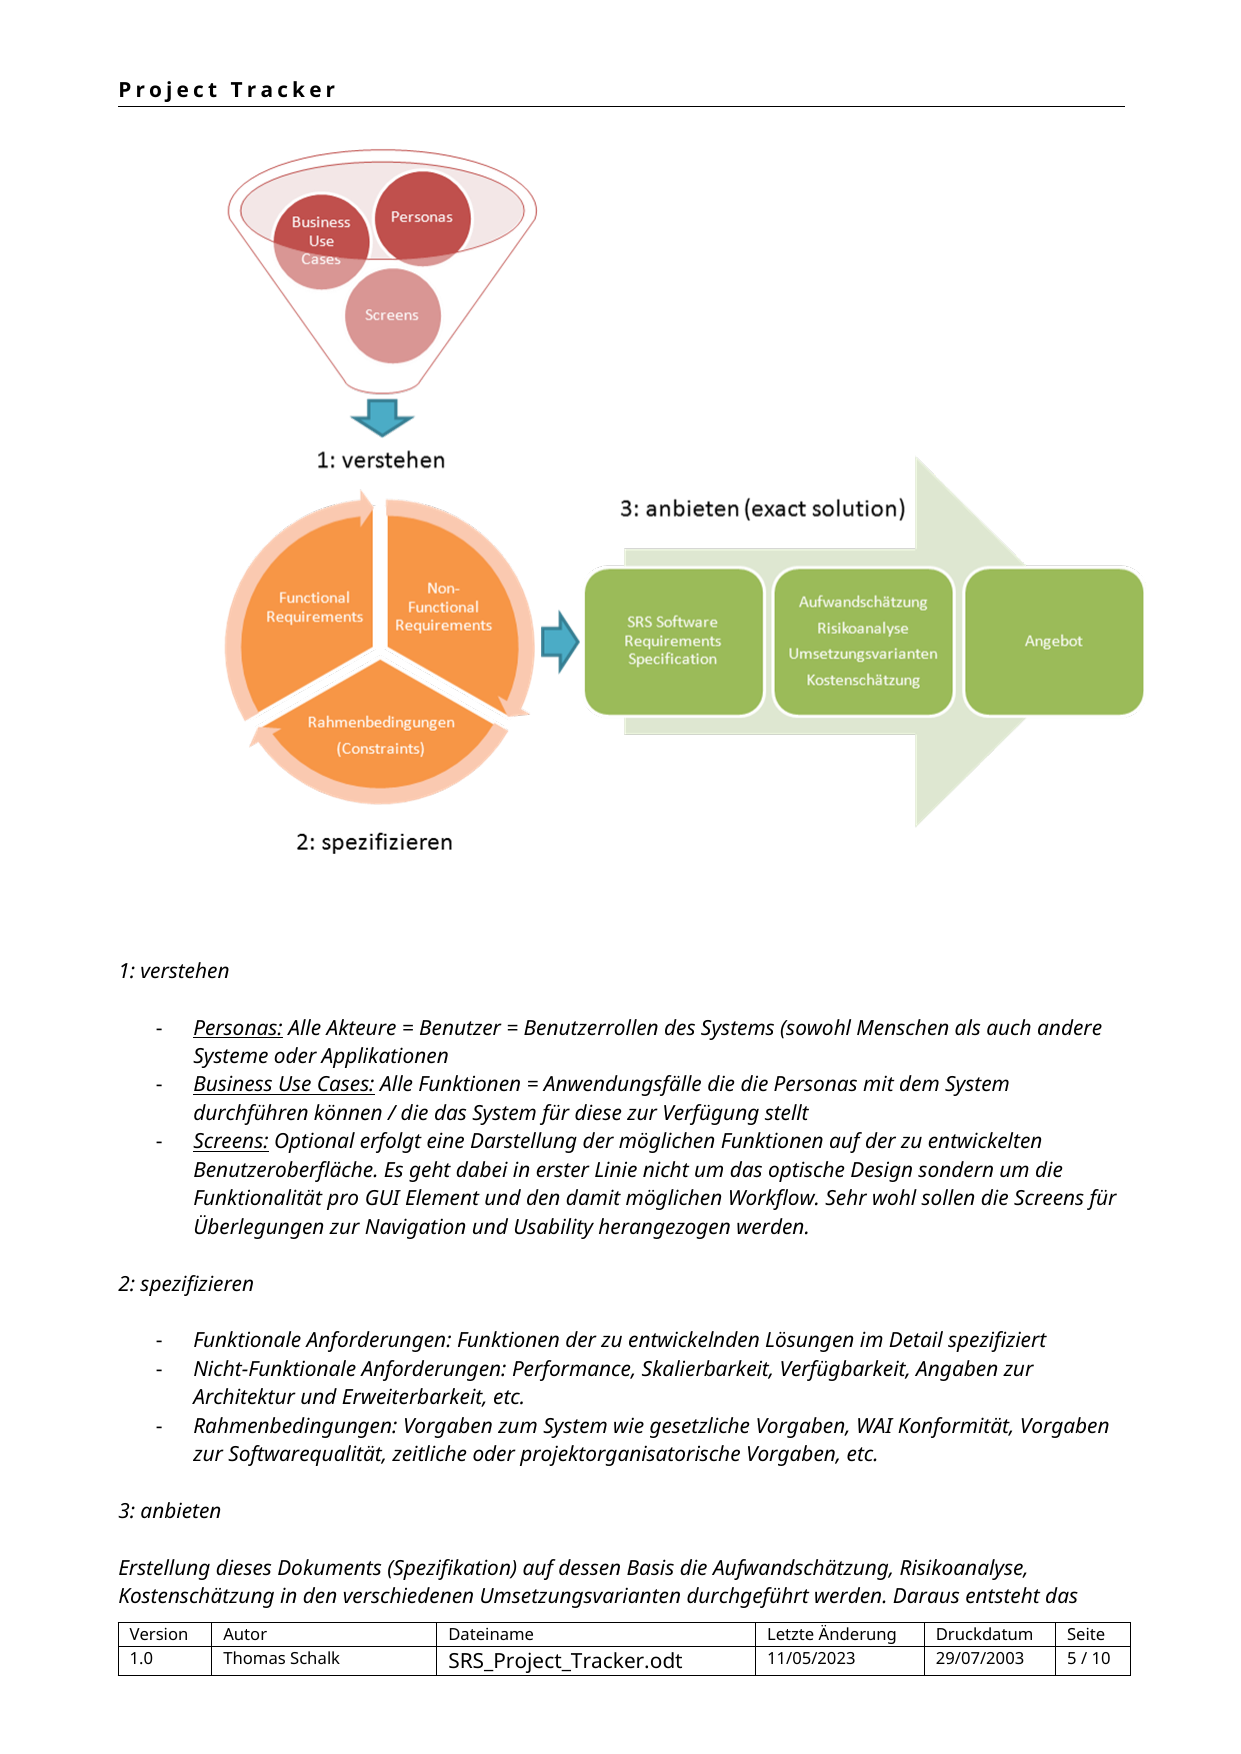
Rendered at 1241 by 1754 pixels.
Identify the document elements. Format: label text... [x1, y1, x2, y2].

text Erstellung dieses Dokuments (Spezifikation) auf dessen Basis die Aufwandschätzung, Risikoanalyse, Kostenschätzung in den verschiedenen Umsetzungsvarianten durchgeführt werden. Daraus entsteht das [118, 1553, 1125, 1610]
list Screens: Optional erfolgt eine Darstellung der möglichen Funktionen auf der zu entwickelten Benutzeroberfläche. Es geht dabei in erster Linie nicht um das optische Design sondern um die Funktionalität pro GUI Element und den damit möglichen Workflow. Sehr wohl sollen die Screens für Überlegungen zur Navigation und Usability herangezogen werden. [156, 1126, 1125, 1240]
list Business Use Cases: Alle Funktionen = Anwendungsfälle die die Personas mit dem System durchführen können / die das System für diese zur Verfügung stellt [156, 1069, 1125, 1126]
text 2: spezifizieren [118, 1269, 1125, 1297]
list Personas: Alle Akteure = Benutzer = Benutzerrollen des Systems (sowohl Menschen als auch andere Systeme oder Applikationen [156, 1013, 1125, 1069]
text 3: anbieten [118, 1496, 1125, 1524]
text 1: verstehen [118, 956, 1125, 984]
list Nicht-Funktionale Anforderungen: Performance, Skalierbarkeit, Verfügbarkeit, Angaben zur Architektur und Erweiterbarkeit, etc. [156, 1354, 1125, 1411]
list Funktionale Anforderungen: Funktionen der zu entwickelnden Lösungen im Detail spezifiziert [156, 1326, 1125, 1354]
list Rahmenbedingungen: Vorgaben zum System wie gesetzliche Vorgaben, WAI Konformität, Vorgaben zur Softwarequalität, zeitliche oder projektorganisatorische Vorgaben, etc. [156, 1411, 1125, 1468]
picture [236, 147, 1147, 858]
